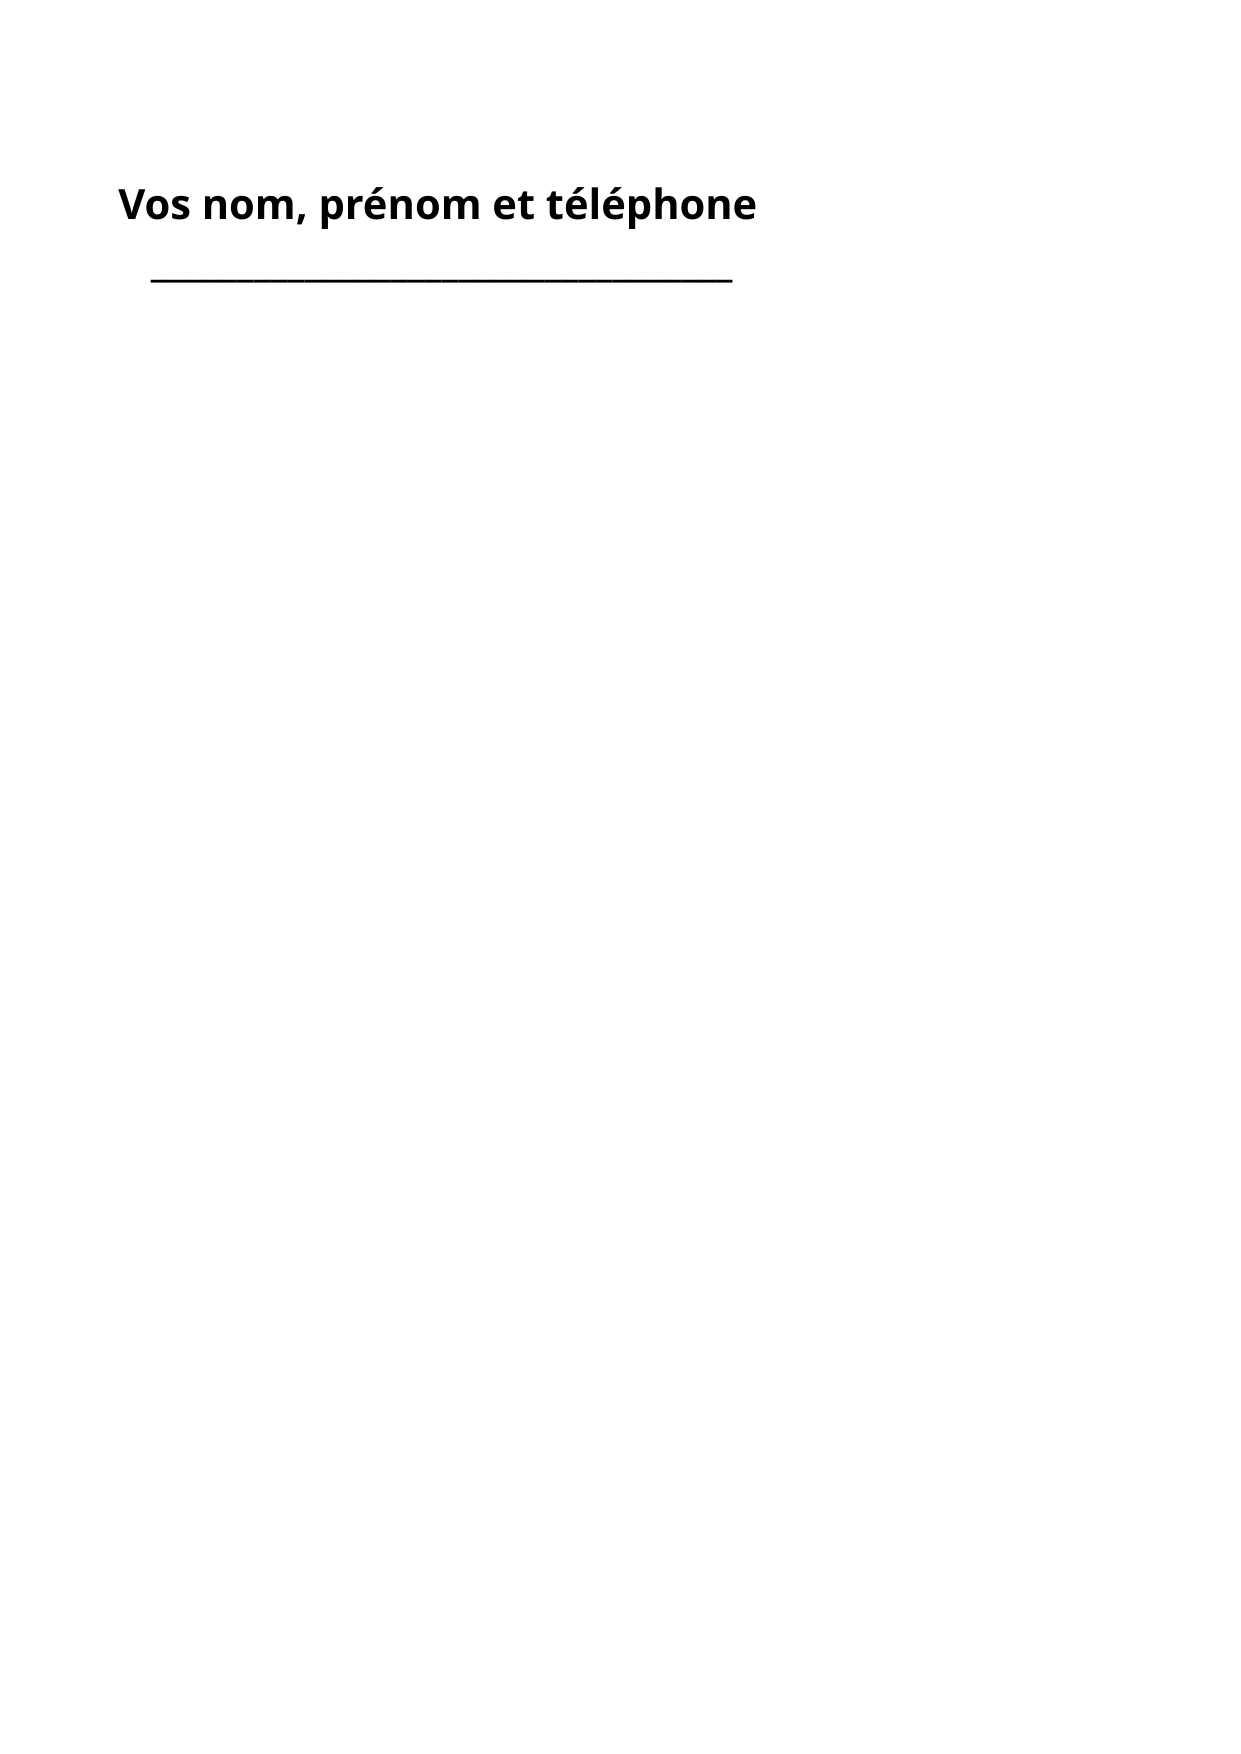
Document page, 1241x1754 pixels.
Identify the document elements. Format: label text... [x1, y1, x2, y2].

text Vos nom, prénom et téléphone [118, 175, 1122, 232]
text __________________________________ [118, 232, 1122, 288]
